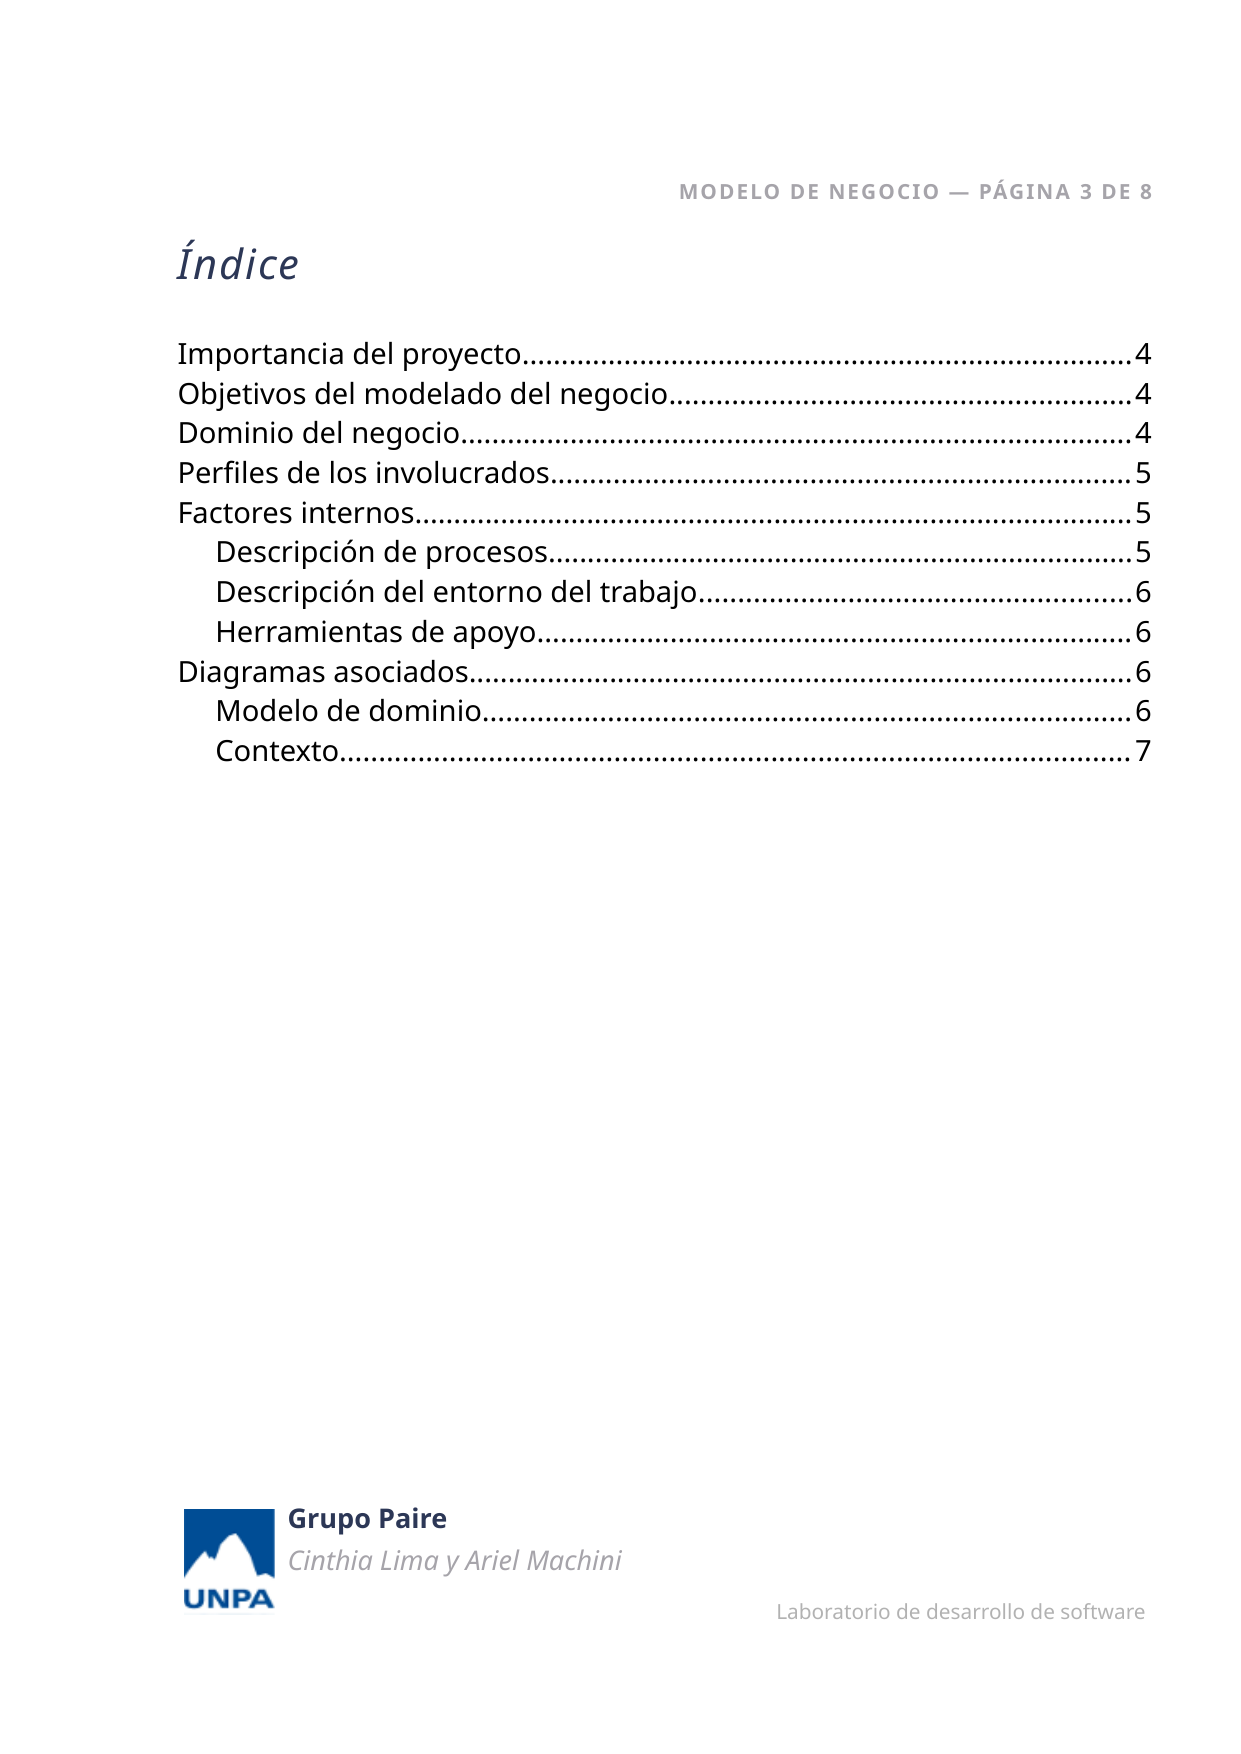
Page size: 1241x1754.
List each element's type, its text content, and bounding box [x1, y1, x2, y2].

text Perfiles de los involucrados 5 [177, 452, 1152, 492]
text Descripción de procesos 5 [177, 532, 1152, 571]
picture [184, 1509, 275, 1615]
text Objetivos del modelado del negocio 4 [177, 373, 1152, 413]
text Índice [177, 235, 1152, 292]
text Factores internos 5 [177, 492, 1152, 532]
text Diagramas asociados 6 [177, 651, 1152, 691]
text Herramientas de apoyo 6 [177, 611, 1152, 651]
text Descripción del entorno del trabajo 6 [177, 571, 1152, 611]
text Contexto 7 [177, 730, 1152, 770]
text Dominio del negocio 4 [177, 413, 1152, 452]
text Modelo de dominio 6 [177, 691, 1152, 730]
text Importancia del proyecto 4 [177, 333, 1152, 373]
